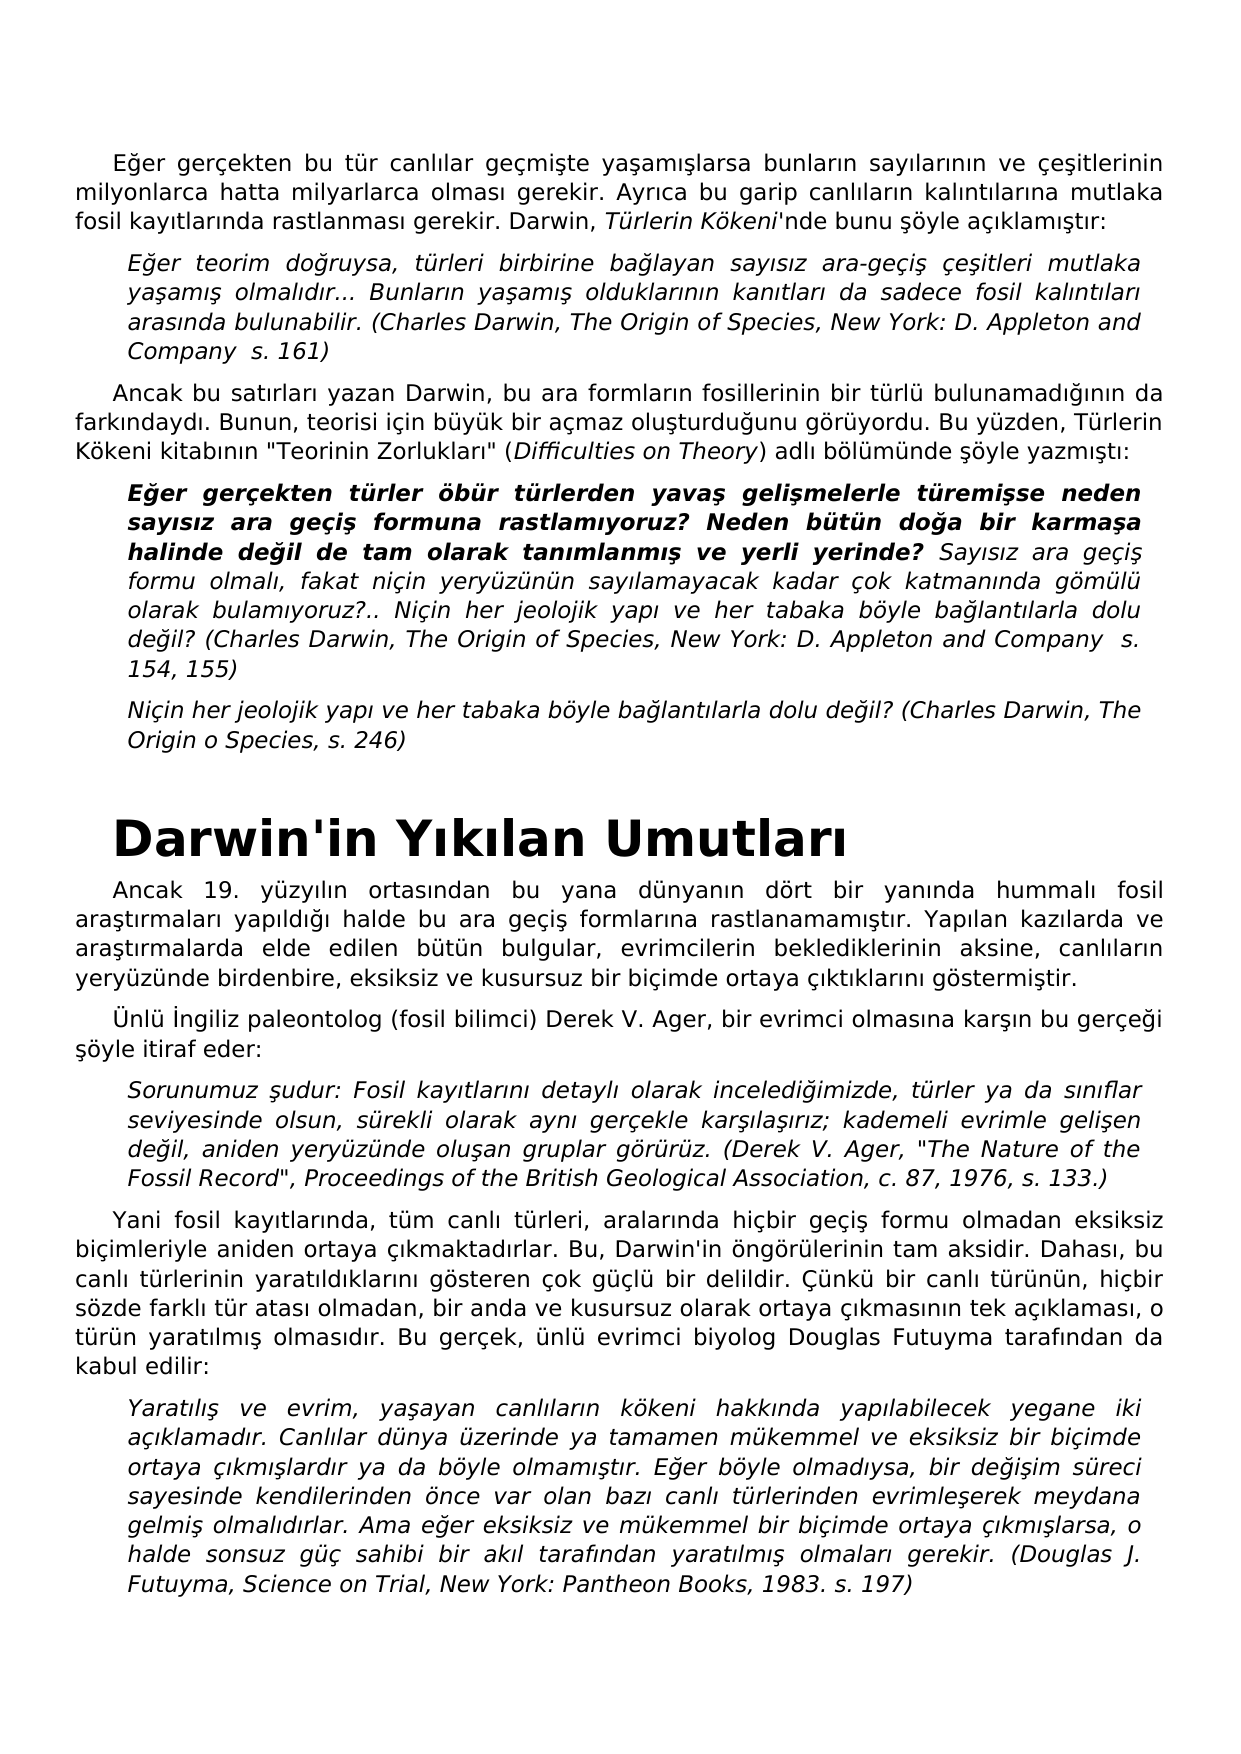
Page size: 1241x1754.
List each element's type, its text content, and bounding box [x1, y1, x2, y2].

text Sorunumuz şudur: Fosil kayıtlarını detaylı olarak incelediğimizde, türler ya da sınıflar seviyesinde olsun, sürekli olarak aynı gerçekle karşılaşırız; kademeli evrimle gelişen değil, aniden yeryüzünde oluşan gruplar görürüz. (Derek V. Ager, "The Nature of the Fossil Record", Proceedings of the British Geological Association, c. 87, 1976, s. 133.) [127, 1078, 1143, 1192]
text Eğer teorim doğruysa, türleri birbirine bağlayan sayısız ara-geçiş çeşitleri mutlaka yaşamış olmalıdır... Bunların yaşamış olduklarının kanıtları da sadece fosil kalıntıları arasında bulunabilir. (Charles Darwin, The Origin of Species, New York: D. Appleton and Company s. 161) [127, 250, 1143, 365]
text Eğer gerçekten bu tür canlılar geçmişte yaşamışlarsa bunların sayılarının ve çeşitlerinin milyonlarca hatta milyarlarca olması gerekir. Ayrıca bu garip canlıların kalıntılarına mutlaka fosil kayıtlarında rastlanması gerekir. Darwin, Türlerin Kökeni'nde bunu şöyle açıklamıştır: [75, 150, 1165, 235]
text Yani fosil kayıtlarında, tüm canlı türleri, aralarında hiçbir geçiş formu olmadan eksiksiz biçimleriyle aniden ortaya çıkmaktadırlar. Bu, Darwin'in öngörülerinin tam aksidir. Dahası, bu canlı türlerinin yaratıldıklarını gösteren çok güçlü bir delildir. Çünkü bir canlı türünün, hiçbir sözde farklı tür atası olmadan, bir anda ve kusursuz olarak ortaya çıkmasının tek açıklaması, o türün yaratılmış olmasıdır. Bu gerçek, ünlü evrimci biyolog Douglas Futuyma tarafından da kabul edilir: [75, 1207, 1165, 1380]
text Eğer gerçekten türler öbür türlerden yavaş gelişmelerle türemişse neden sayısız ara geçiş formuna rastlamıyoruz? Neden bütün doğa bir karmaşa halinde değil de tam olarak tanımlanmış ve yerli yerinde? Sayısız ara geçiş formu olmalı, fakat niçin yeryüzünün sayılamayacak kadar çok katmanında gömülü olarak bulamıyoruz?.. Niçin her jeolojik yapı ve her tabaka böyle bağlantılarla dolu değil? (Charles Darwin, The Origin of Species, New York: D. Appleton and Company s. 154, 155) [127, 480, 1143, 682]
text Ancak bu satırları yazan Darwin, bu ara formların fosillerinin bir türlü bulunamadığının da farkındaydı. Bunun, teorisi için büyük bir açmaz oluşturduğunu görüyordu. Bu yüzden, Türlerin Kökeni kitabının "Teorinin Zorlukları" (Difficulties on Theory) adlı bölümünde şöyle yazmıştı: [75, 380, 1165, 465]
text Ünlü İngiliz paleontolog (fosil bilimci) Derek V. Ager, bir evrimci olmasına karşın bu gerçeği şöyle itiraf eder: [75, 1007, 1165, 1062]
text Ancak 19. yüzyılın ortasından bu yana dünyanın dört bir yanında hummalı fosil araştırmaları yapıldığı halde bu ara geçiş formlarına rastlanamamıştır. Yapılan kazılarda ve araştırmalarda elde edilen bütün bulgular, evrimcilerin beklediklerinin aksine, canlıların yeryüzünde birdenbire, eksiksiz ve kusursuz bir biçimde ortaya çıktıklarını göstermiştir. [75, 877, 1165, 991]
subtitle Darwin'in Yıkılan Umutları [112, 810, 1165, 869]
text Niçin her jeolojik yapı ve her tabaka böyle bağlantılarla dolu değil? (Charles Darwin, The Origin o Species, s. 246) [127, 698, 1143, 753]
text Yaratılış ve evrim, yaşayan canlıların kökeni hakkında yapılabilecek yegane iki açıklamadır. Canlılar dünya üzerinde ya tamamen mükemmel ve eksiksiz bir biçimde ortaya çıkmışlardır ya da böyle olmamıştır. Eğer böyle olmadıysa, bir değişim süreci sayesinde kendilerinden önce var olan bazı canlı türlerinden evrimleşerek meydana gelmiş olmalıdırlar. Ama eğer eksiksiz ve mükemmel bir biçimde ortaya çıkmışlarsa, o halde sonsuz güç sahibi bir akıl tarafından yaratılmış olmaları gerekir. (Douglas J. Futuyma, Science on Trial, New York: Pantheon Books, 1983. s. 197) [127, 1395, 1143, 1598]
